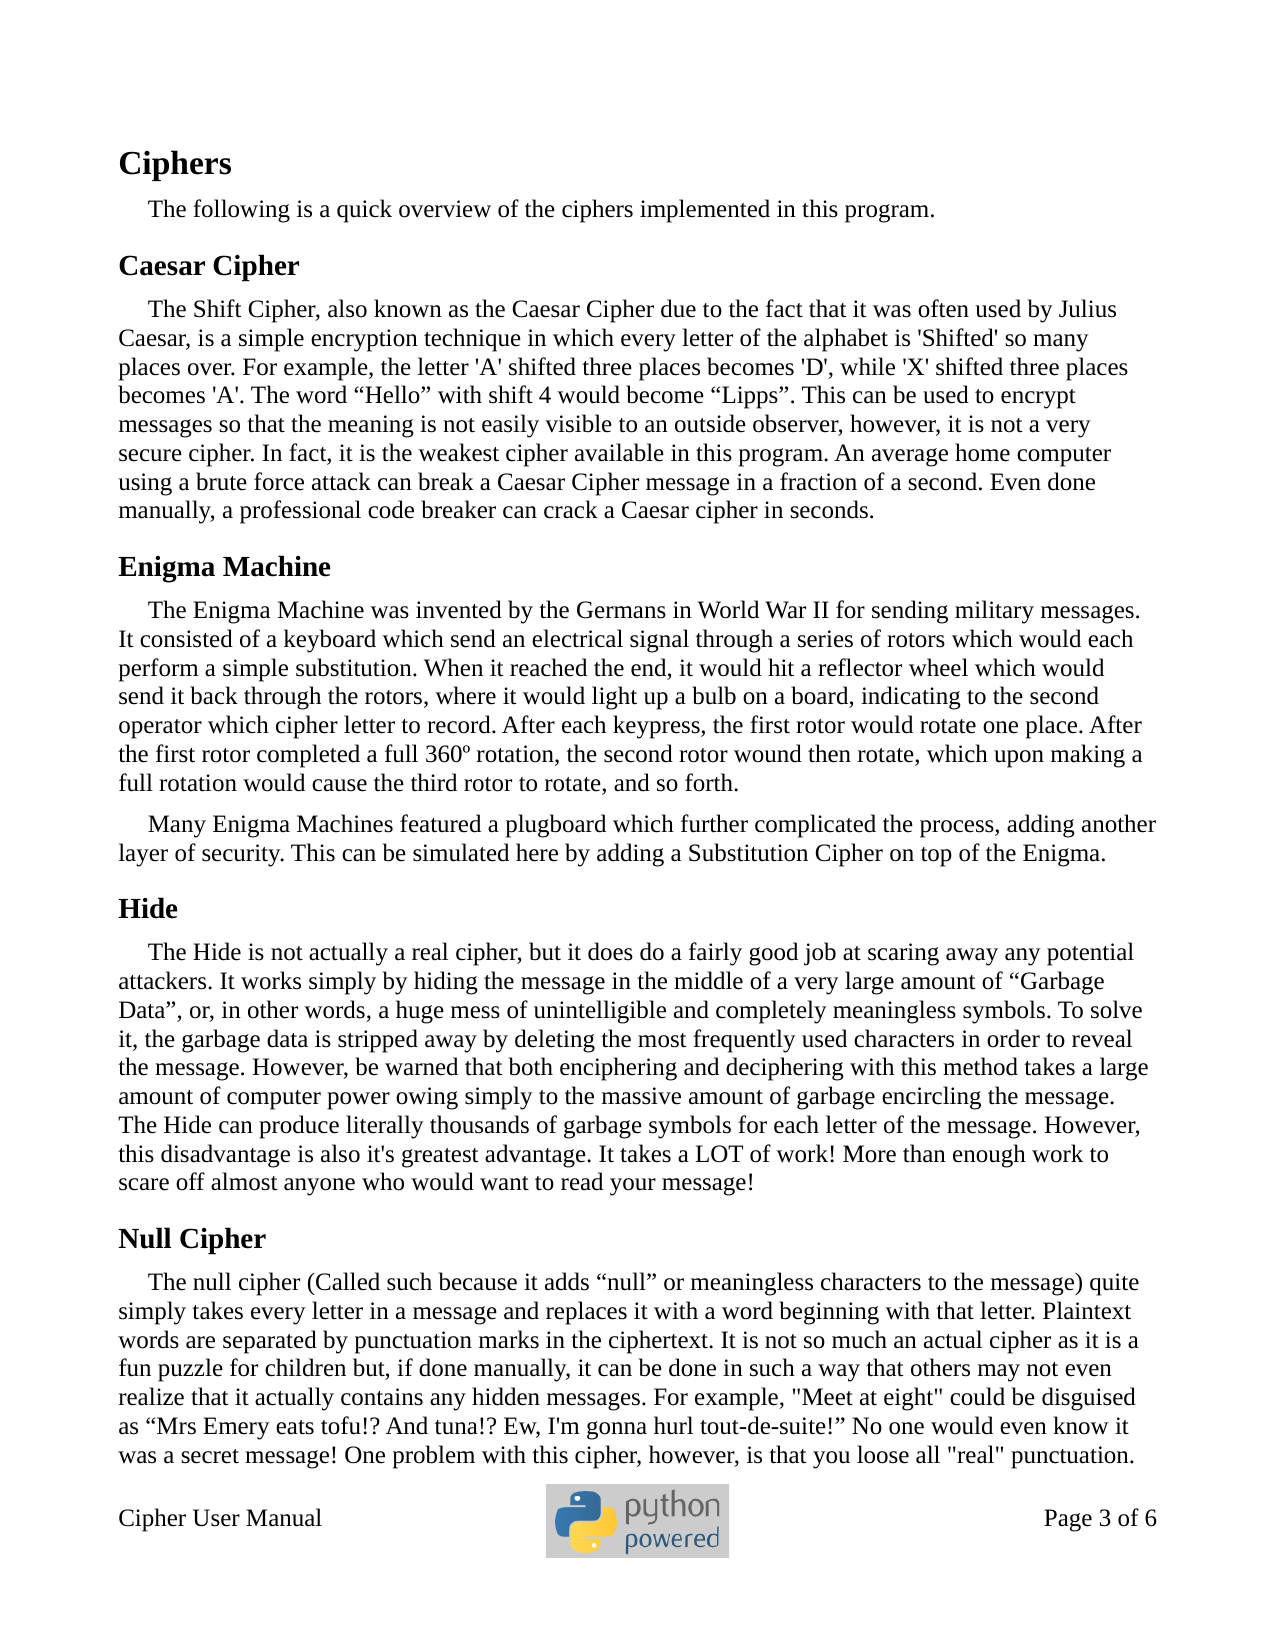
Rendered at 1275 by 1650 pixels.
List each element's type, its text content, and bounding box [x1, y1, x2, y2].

text The null cipher (Called such because it adds “null” or meaningless characters to the message) quite simply takes every letter in a message and replaces it with a word beginning with that letter. Plaintext words are separated by punctuation marks in the ciphertext. It is not so much an actual cipher as it is a fun puzzle for children but, if done manually, it can be done in such a way that others may not even realize that it actually contains any hidden messages. For example, "Meet at eight" could be disguised as “Mrs Emery eats tofu!? And tuna!? Ew, I'm gonna hurl tout-de-suite!” No one would even know it was a secret message! One problem with this cipher, however, is that you loose all "real" punctuation. [118, 1267, 1157, 1468]
subtitle Caesar Cipher [118, 248, 1157, 282]
subtitle Enigma Machine [118, 549, 1157, 583]
subtitle Hide [118, 891, 1157, 925]
text The Shift Cipher, also known as the Caesar Cipher due to the fact that it was often used by Julius Caesar, is a simple encryption technique in which every letter of the alphabet is 'Shifted' so many places over. For example, the letter 'A' shifted three places becomes 'D', while 'X' shifted three places becomes 'A'. The word “Hello” with shift 4 would become “Lipps”. This can be used to encrypt messages so that the meaning is not easily visible to an outside observer, however, it is not a very secure cipher. In fact, it is the weakest cipher available in this program. An average home computer using a brute force attack can break a Caesar Cipher message in a fraction of a second. Even done manually, a professional code breaker can crack a Caesar cipher in seconds. [118, 294, 1157, 524]
subtitle Null Cipher [118, 1221, 1157, 1255]
text The Hide is not actually a real cipher, but it does do a fairly good job at scaring away any potential attackers. It works simply by hiding the message in the middle of a very large amount of “Garbage Data”, or, in other words, a huge mess of unintelligible and completely meaningless symbols. To solve it, the garbage data is stripped away by deleting the most frequently used characters in order to reveal the message. However, be warned that both enciphering and deciphering with this method takes a large amount of computer power owing simply to the massive amount of garbage encircling the message. The Hide can produce literally thousands of garbage symbols for each letter of the message. However, this disadvantage is also it's greatest advantage. It takes a LOT of work! More than enough work to scare off almost anyone who would want to read your message! [118, 937, 1157, 1196]
subtitle Ciphers [118, 143, 1157, 182]
picture [545, 1484, 730, 1558]
text The Enigma Machine was invented by the Germans in World War II for sending military messages. It consisted of a keyboard which send an electrical signal through a series of rotors which would each perform a simple substitution. When it reached the end, it would hit a reflector wheel which would send it back through the rotors, where it would light up a bulb on a board, indicating to the second operator which cipher letter to record. After each keypress, the first rotor would rotate one place. After the first rotor completed a full 360º rotation, the second rotor wound then rotate, which upon making a full rotation would cause the third rotor to rotate, and so forth. [118, 595, 1157, 796]
text The following is a quick overview of the ciphers implemented in this program. [118, 194, 1157, 223]
text Many Enigma Machines featured a plugboard which further complicated the process, adding another layer of security. This can be simulated here by adding a Substitution Cipher on top of the Enigma. [118, 809, 1157, 866]
